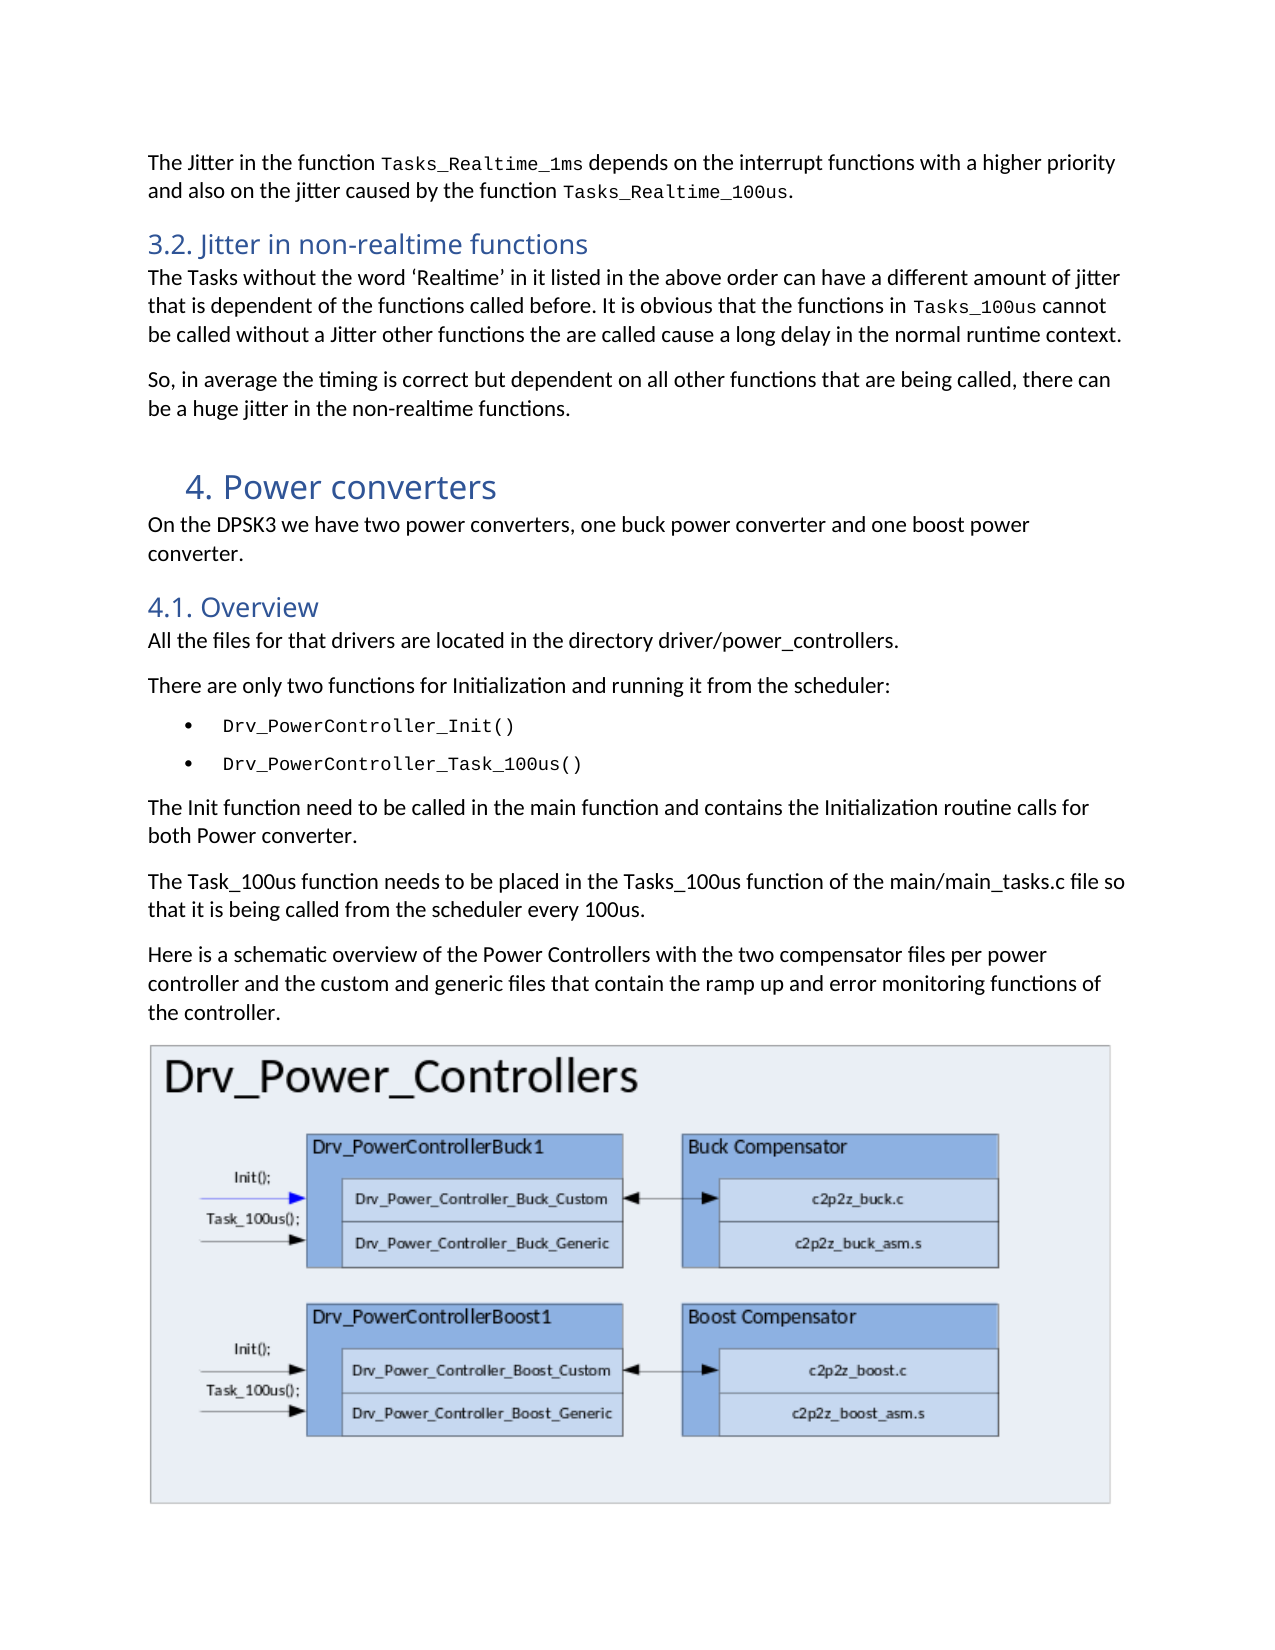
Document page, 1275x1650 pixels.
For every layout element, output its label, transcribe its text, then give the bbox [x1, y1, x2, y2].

subtitle 3.2. Jitter in non-realtime functions [148, 226, 1127, 262]
list Drv_PowerController_Init() [185, 716, 1127, 738]
subtitle 4.1. Overview [148, 588, 1127, 625]
text All the files for that drivers are located in the directory driver/power_controllers. [148, 626, 1127, 654]
text There are only two functions for Initialization and running it from the scheduler: [148, 671, 1127, 699]
subtitle Power converters [185, 464, 1127, 509]
text The Task_100us function needs to be placed in the Tasks_100us function of the main/main_tasks.c file so that it is being called from the scheduler every 100us. [148, 867, 1127, 923]
text The Jitter in the function Tasks_Realtime_1ms depends on the interrupt functions with a higher priority and also on the jitter caused by the function Tasks_Realtime_100us. [148, 148, 1127, 204]
text On the DPSK3 we have two power converters, one buck power converter and one boost power converter. [148, 510, 1127, 567]
text The Tasks without the word ‘Realtime’ in it listed in the above order can have a different amount of jitter that is dependent of the functions called before. It is obvious that the functions in Tasks_100us cannot be called without a Jitter other functions the are called cause a long delay in the normal runtime context. [148, 263, 1127, 348]
text Here is a schematic overview of the Power Controllers with the two compensator files per power controller and the custom and generic files that contain the ramp up and error monitoring functions of the controller. [148, 941, 1127, 1026]
text The Init function need to be called in the main function and contains the Initialization routine calls for both Power converter. [148, 793, 1127, 849]
text So, in average the timing is correct but dependent on all other functions that are being called, there can be a huge jitter in the non-realtime functions. [148, 365, 1127, 422]
list Drv_PowerController_Task_100us() [185, 755, 1127, 776]
